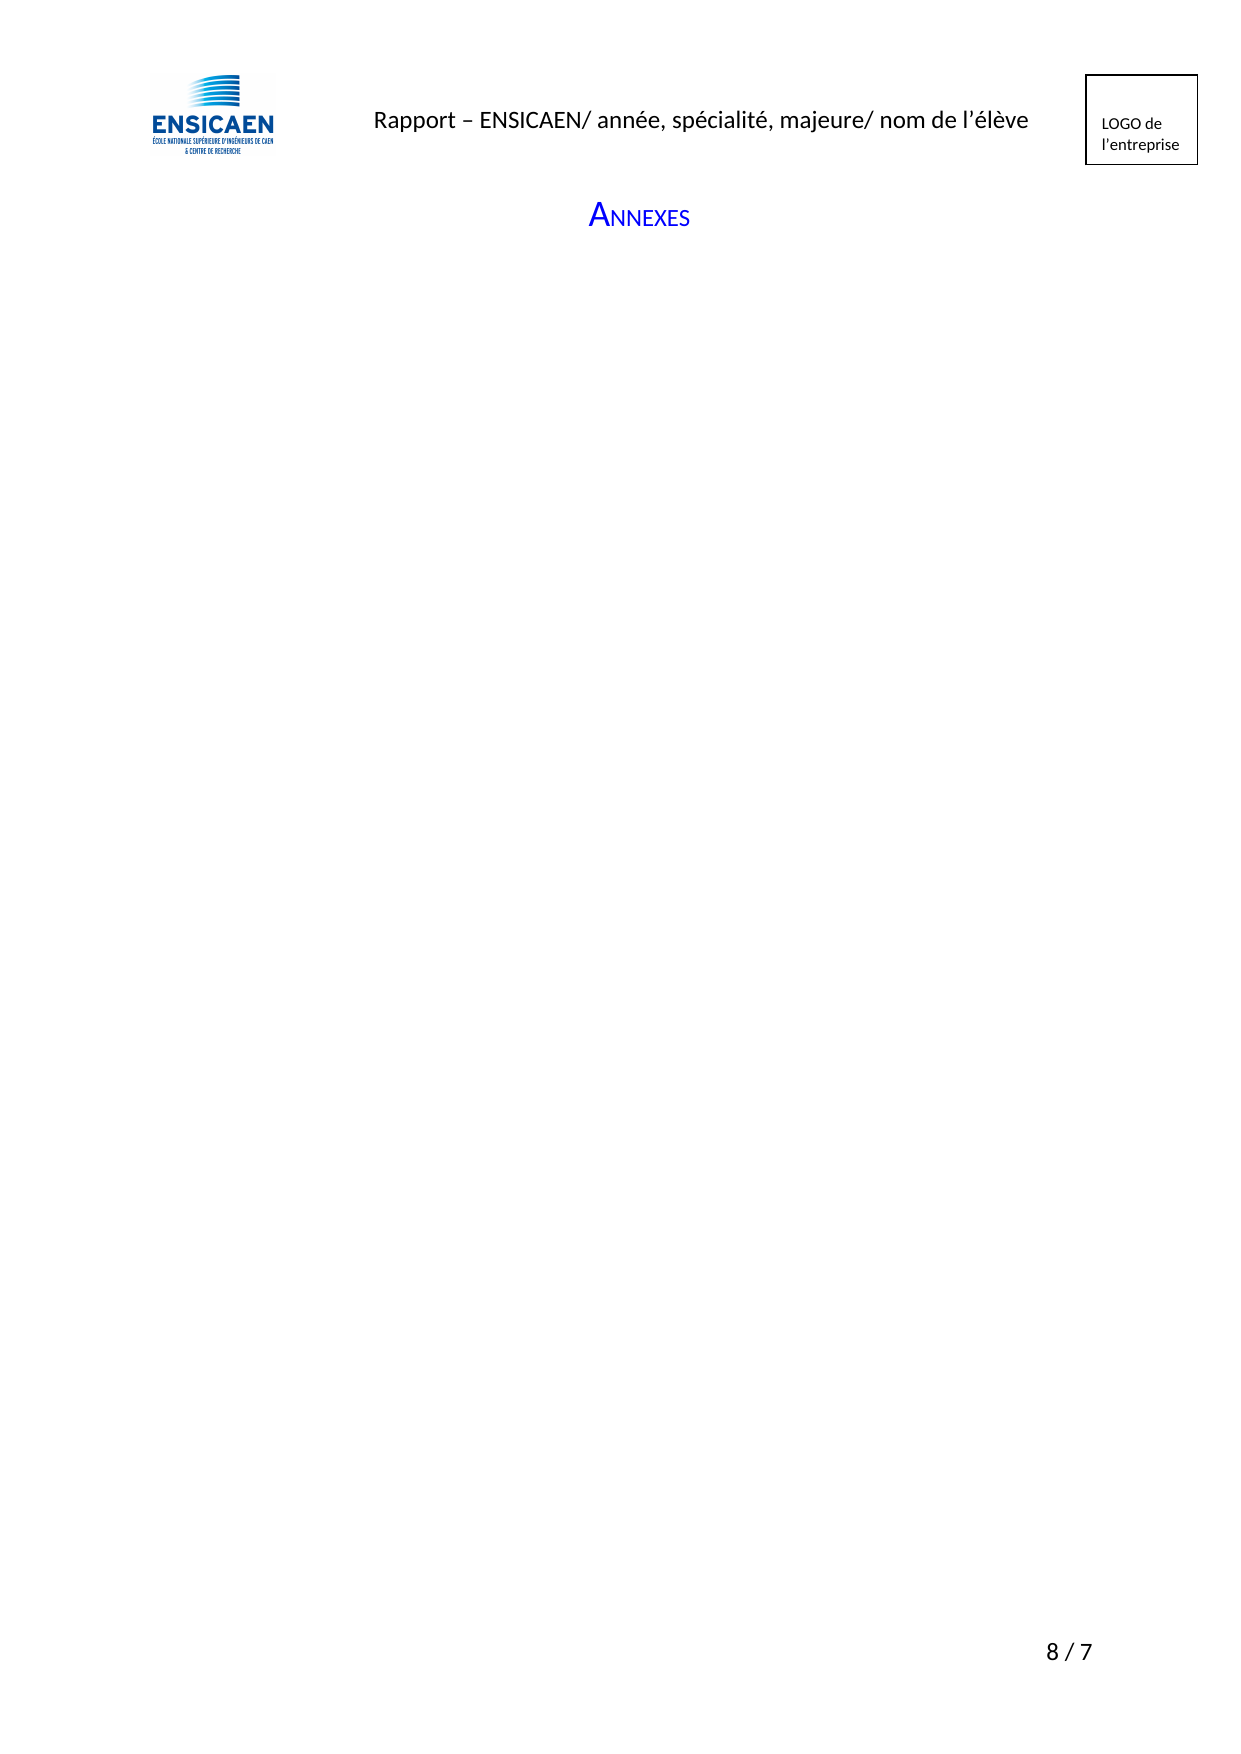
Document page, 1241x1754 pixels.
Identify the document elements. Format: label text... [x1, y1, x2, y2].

subtitle Annexes [186, 189, 1092, 235]
picture [150, 73, 276, 156]
